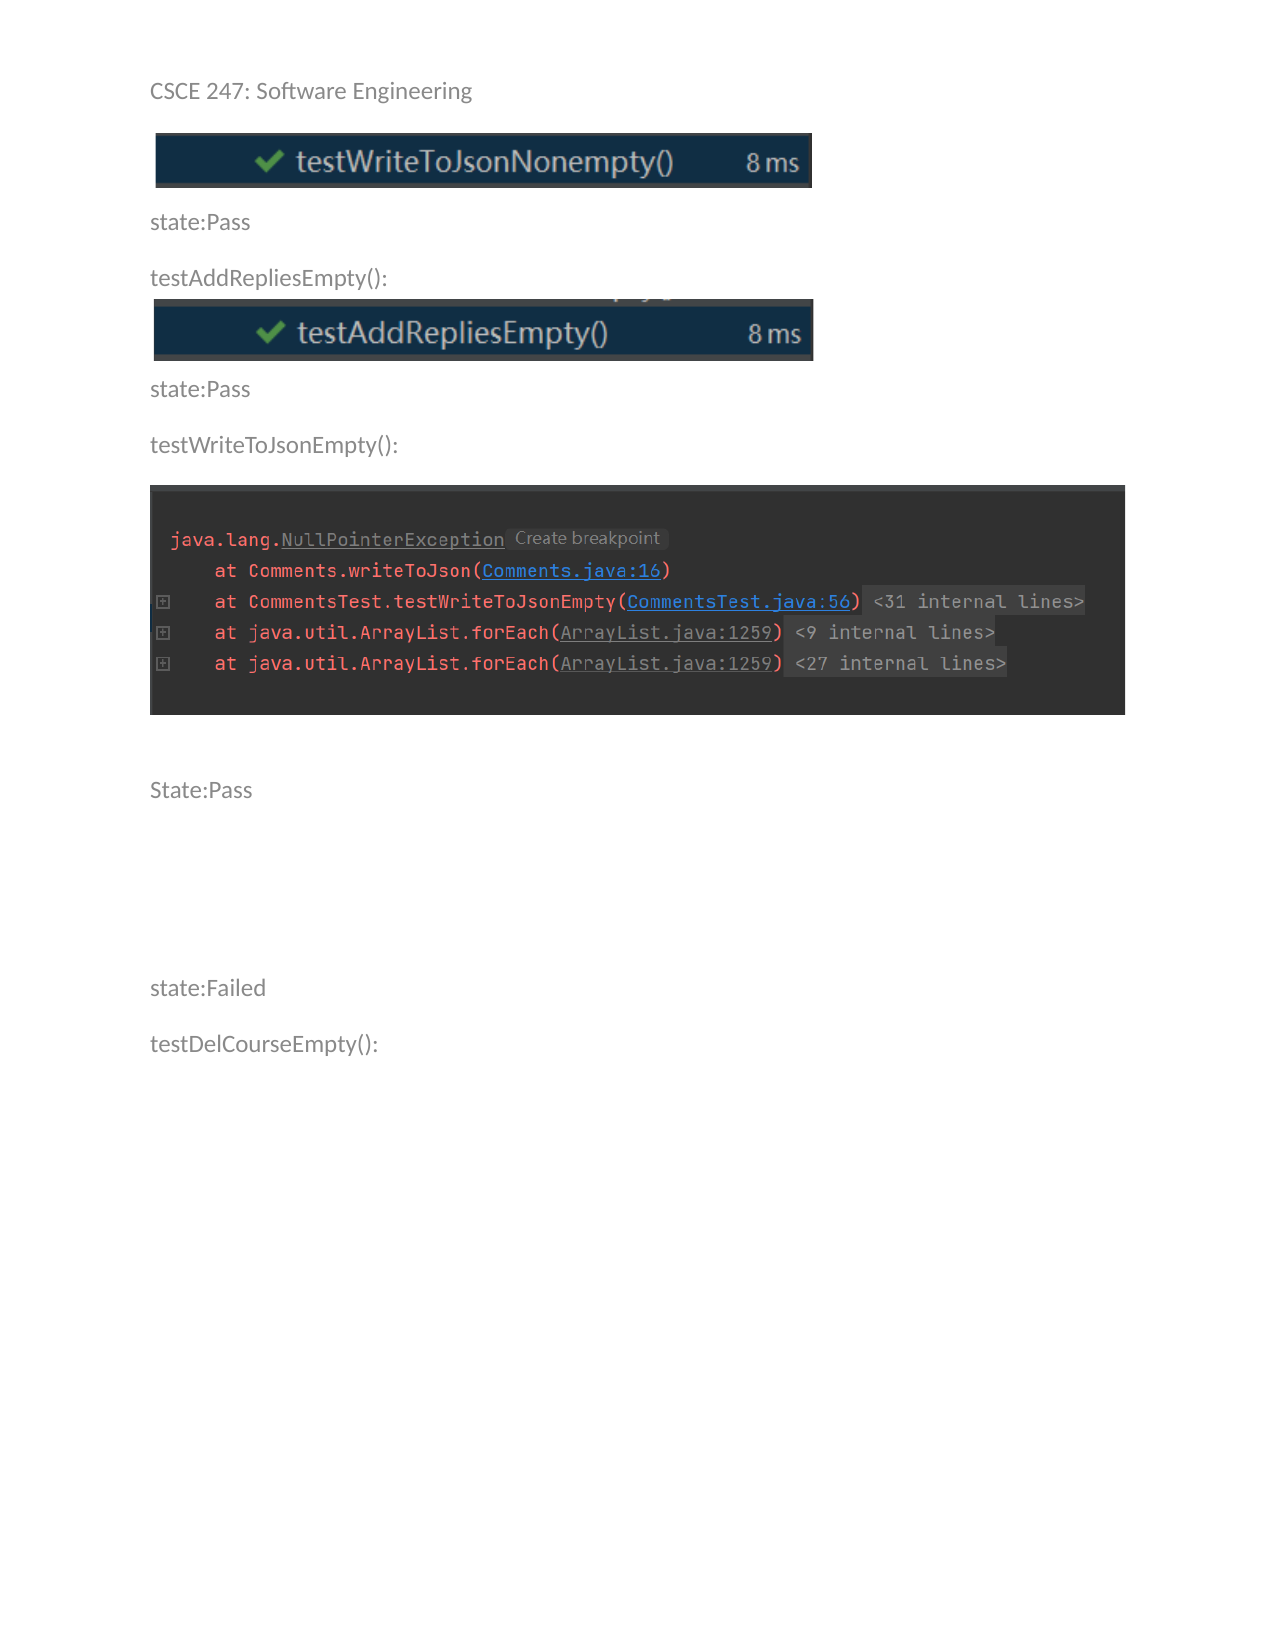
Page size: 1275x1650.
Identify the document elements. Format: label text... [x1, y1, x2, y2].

text state:Pass [150, 373, 1125, 404]
text testDelCourseEmpty(): [150, 1028, 1125, 1059]
text State:Pass [150, 774, 1125, 805]
picture [153, 299, 814, 361]
picture [155, 133, 812, 188]
text state:Pass [150, 206, 1125, 236]
picture [150, 485, 1125, 715]
text testAddRepliesEmpty(): [150, 262, 1125, 292]
text testWriteToJsonEmpty(): [150, 429, 1125, 460]
text state:Failed [150, 973, 1125, 1003]
